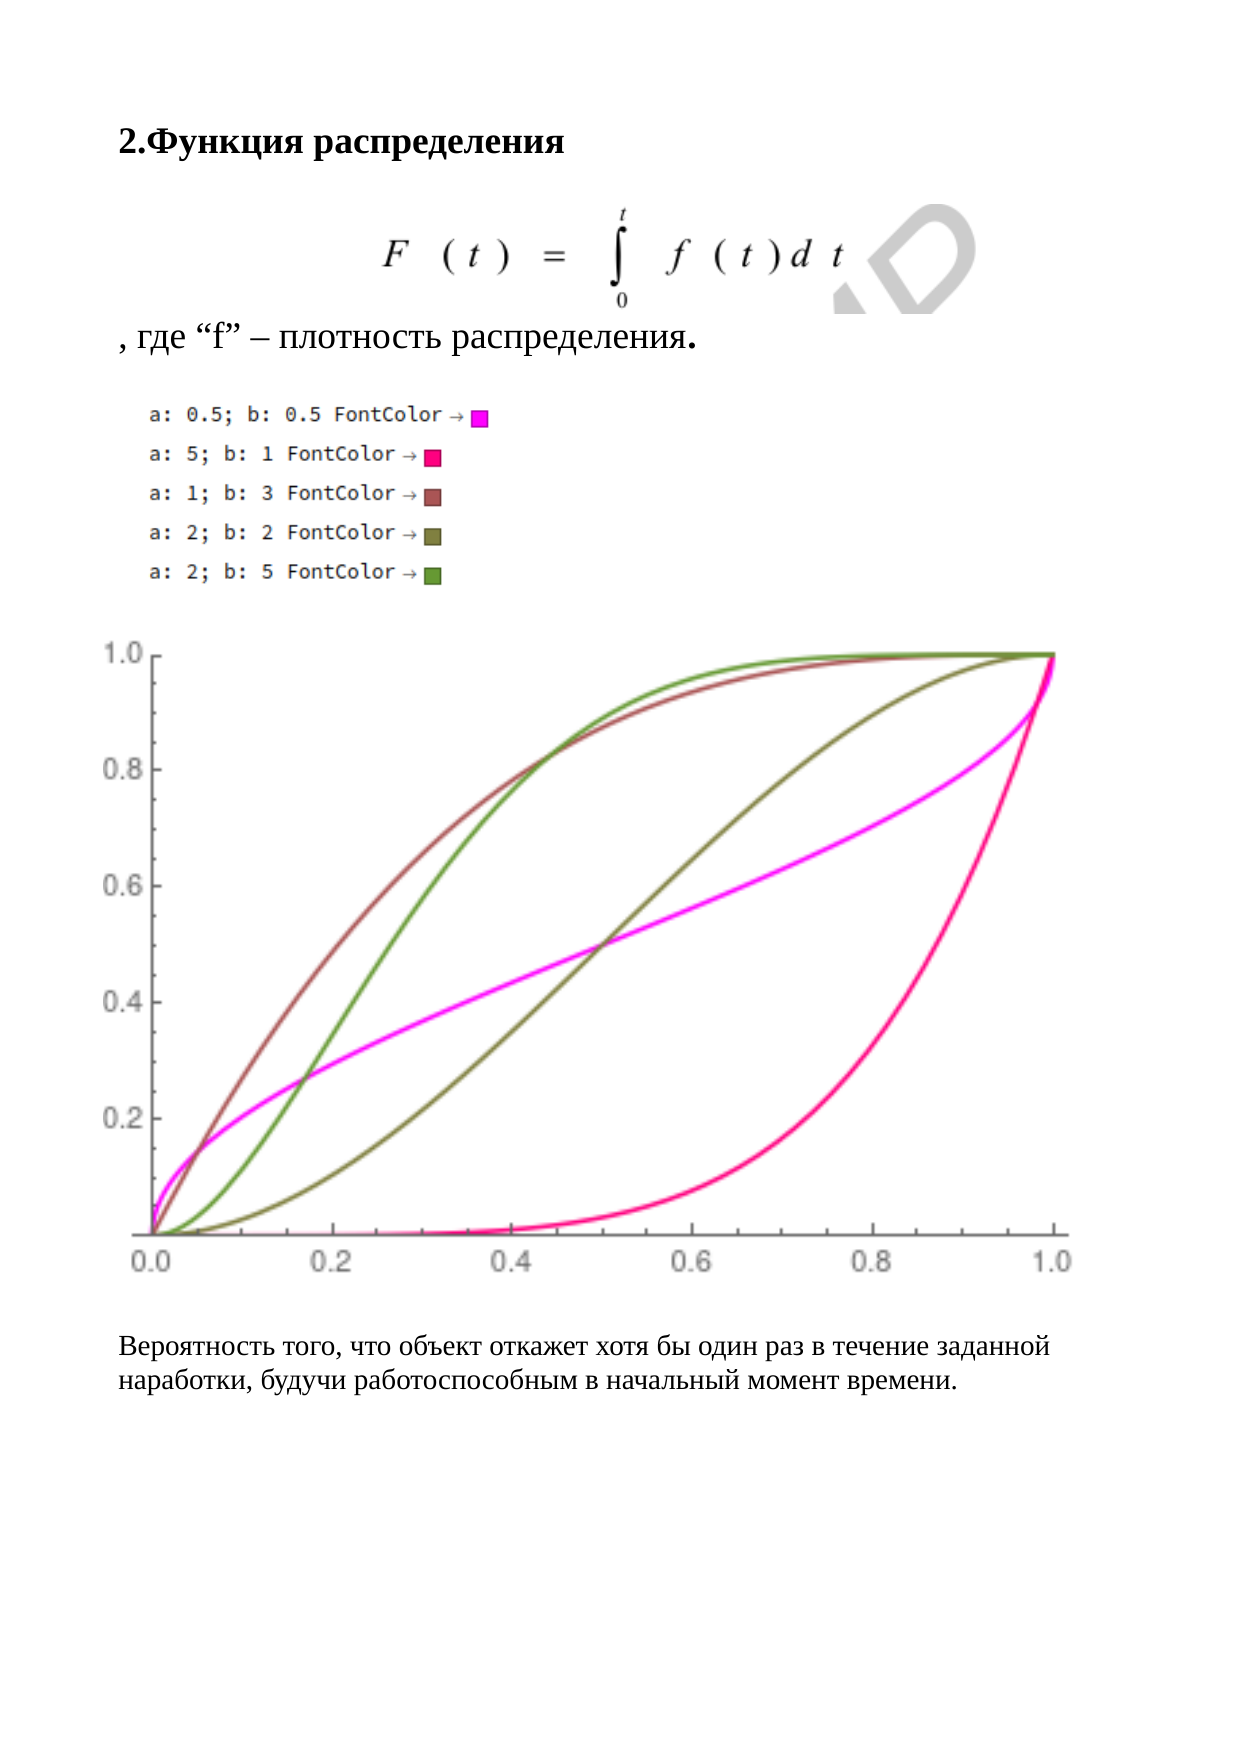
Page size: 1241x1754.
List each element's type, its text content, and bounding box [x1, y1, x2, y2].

text Вероятность того, что объект откажет хотя бы один раз в течение заданной наработки, будучи работоспособным в начальный момент времени. [118, 1328, 1122, 1396]
text 2.Функция распределения [118, 118, 1122, 161]
picture [103, 635, 1075, 1286]
picture [118, 204, 1123, 314]
text , где “f” – плотность распределения. [118, 314, 1122, 356]
picture [113, 398, 634, 604]
